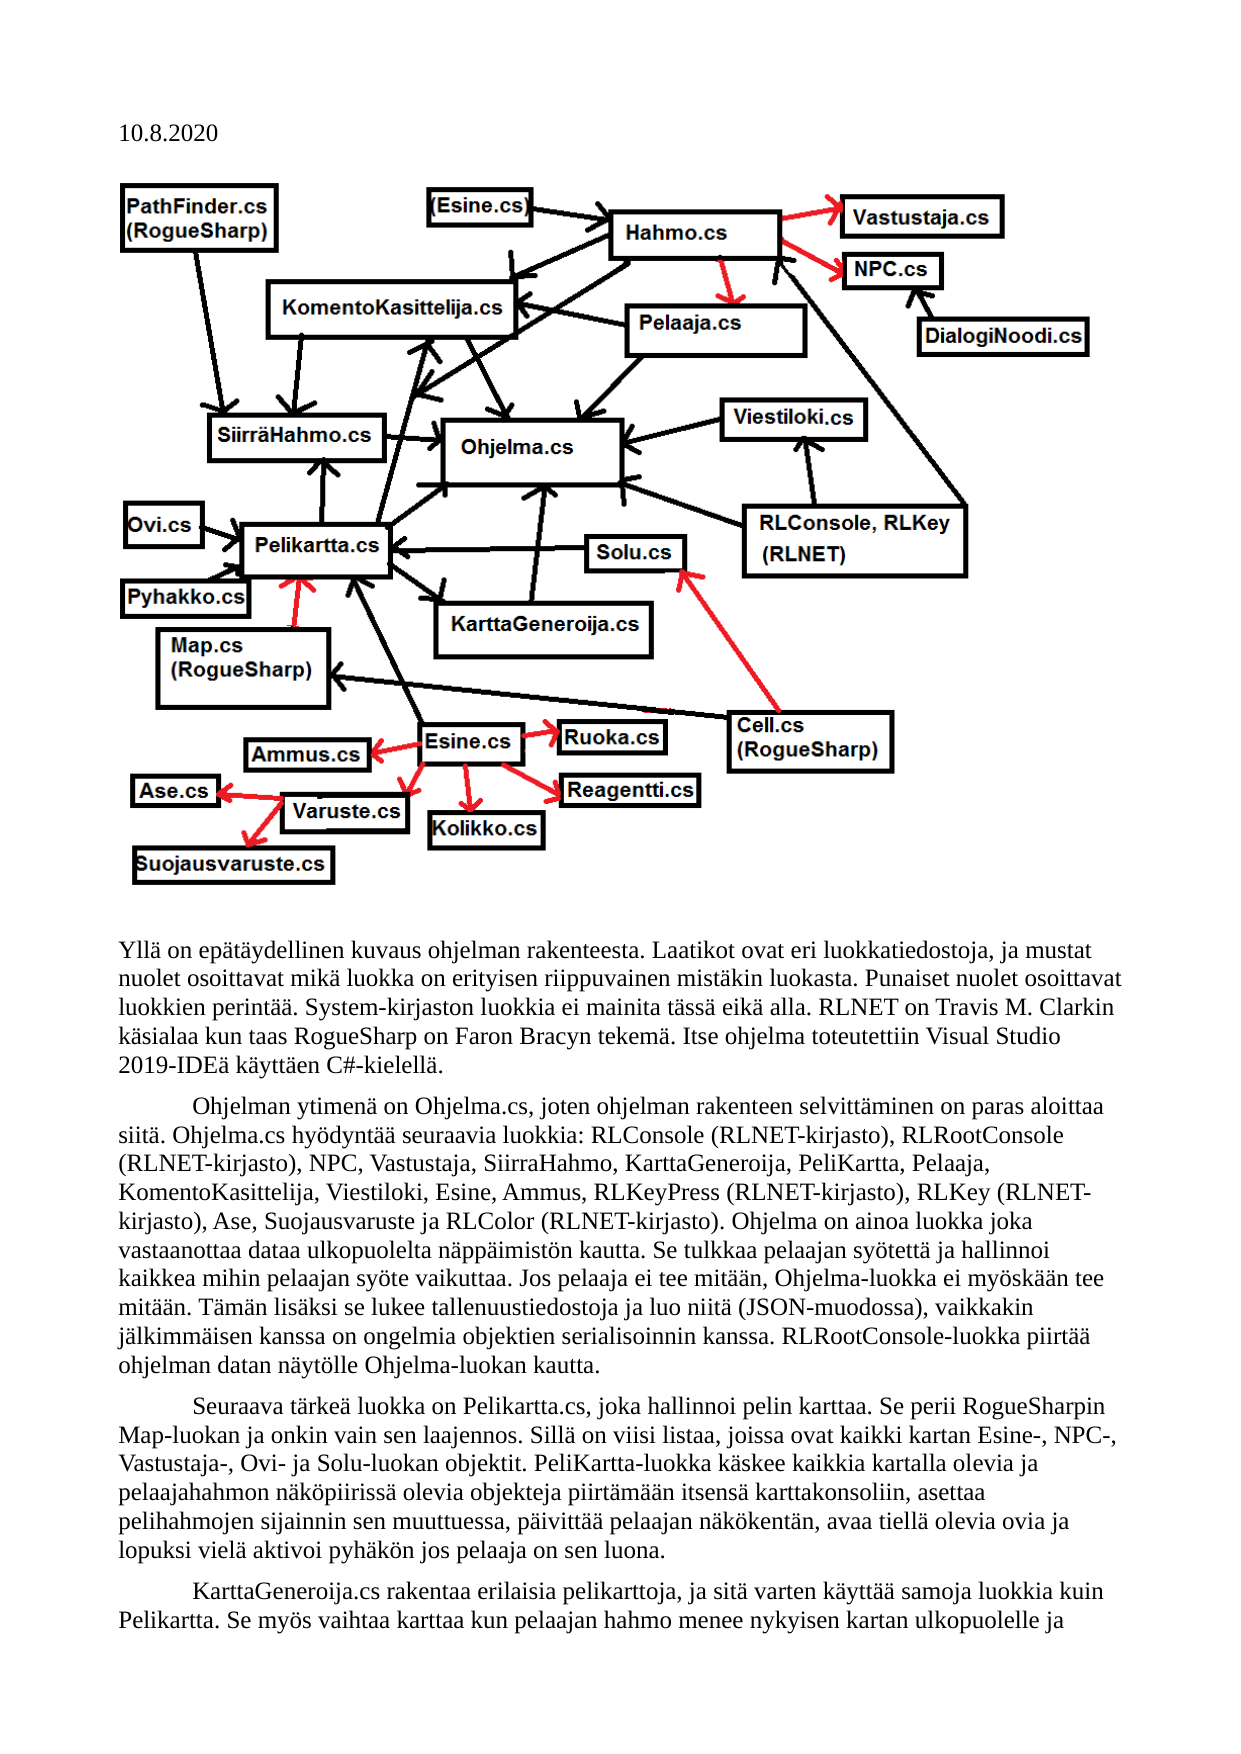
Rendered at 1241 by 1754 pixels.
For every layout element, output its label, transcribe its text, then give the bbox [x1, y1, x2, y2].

text Ohjelman ytimenä on Ohjelma.cs, joten ohjelman rakenteen selvittäminen on paras aloittaa siitä. Ohjelma.cs hyödyntää seuraavia luokkia: RLConsole (RLNET-kirjasto), RLRootConsole (RLNET-kirjasto), NPC, Vastustaja, SiirraHahmo, KarttaGeneroija, PeliKartta, Pelaaja, KomentoKasittelija, Viestiloki, Esine, Ammus, RLKeyPress (RLNET-kirjasto), RLKey (RLNET-kirjasto), Ase, Suojausvaruste ja RLColor (RLNET-kirjasto). Ohjelma on ainoa luokka joka vastaanottaa dataa ulkopuolelta näppäimistön kautta. Se tulkkaa pelaajan syötettä ja hallinnoi kaikkea mihin pelaajan syöte vaikuttaa. Jos pelaaja ei tee mitään, Ohjelma-luokka ei myöskään tee mitään. Tämän lisäksi se lukee tallenuustiedostoja ja luo niitä (JSON-muodossa), vaikkakin jälkimmäisen kanssa on ongelmia objektien serialisoinnin kanssa. RLRootConsole-luokka piirtää ohjelman datan näytölle Ohjelma-luokan kautta. [118, 1091, 1122, 1378]
text KarttaGeneroija.cs rakentaa erilaisia pelikarttoja, ja sitä varten käyttää samoja luokkia kuin Pelikartta. Se myös vaihtaa karttaa kun pelaajan hahmo menee nykyisen kartan ulkopuolelle ja [118, 1576, 1122, 1633]
picture [118, 176, 1123, 894]
text Yllä on epätäydellinen kuvaus ohjelman rakenteesta. Laatikot ovat eri luokkatiedostoja, ja mustat nuolet osoittavat mikä luokka on erityisen riippuvainen mistäkin luokasta. Punaiset nuolet osoittavat luokkien perintää. System-kirjaston luokkia ei mainita tässä eikä alla. RLNET on Travis M. Clarkin käsialaa kun taas RogueSharp on Faron Bracyn tekemä. Itse ohjelma toteutettiin Visual Studio 2019-IDEä käyttäen C#-kielellä. [118, 935, 1122, 1078]
text Seuraava tärkeä luokka on Pelikartta.cs, joka hallinnoi pelin karttaa. Se perii RogueSharpin Map-luokan ja onkin vain sen laajennos. Sillä on viisi listaa, joissa ovat kaikki kartan Esine-, NPC-, Vastustaja-, Ovi- ja Solu-luokan objektit. PeliKartta-luokka käskee kaikkia kartalla olevia ja pelaajahahmon näköpiirissä olevia objekteja piirtämään itsensä karttakonsoliin, asettaa pelihahmojen sijainnin sen muuttuessa, päivittää pelaajan näkökentän, avaa tiellä olevia ovia ja lopuksi vielä aktivoi pyhäkön jos pelaaja on sen luona. [118, 1391, 1122, 1563]
